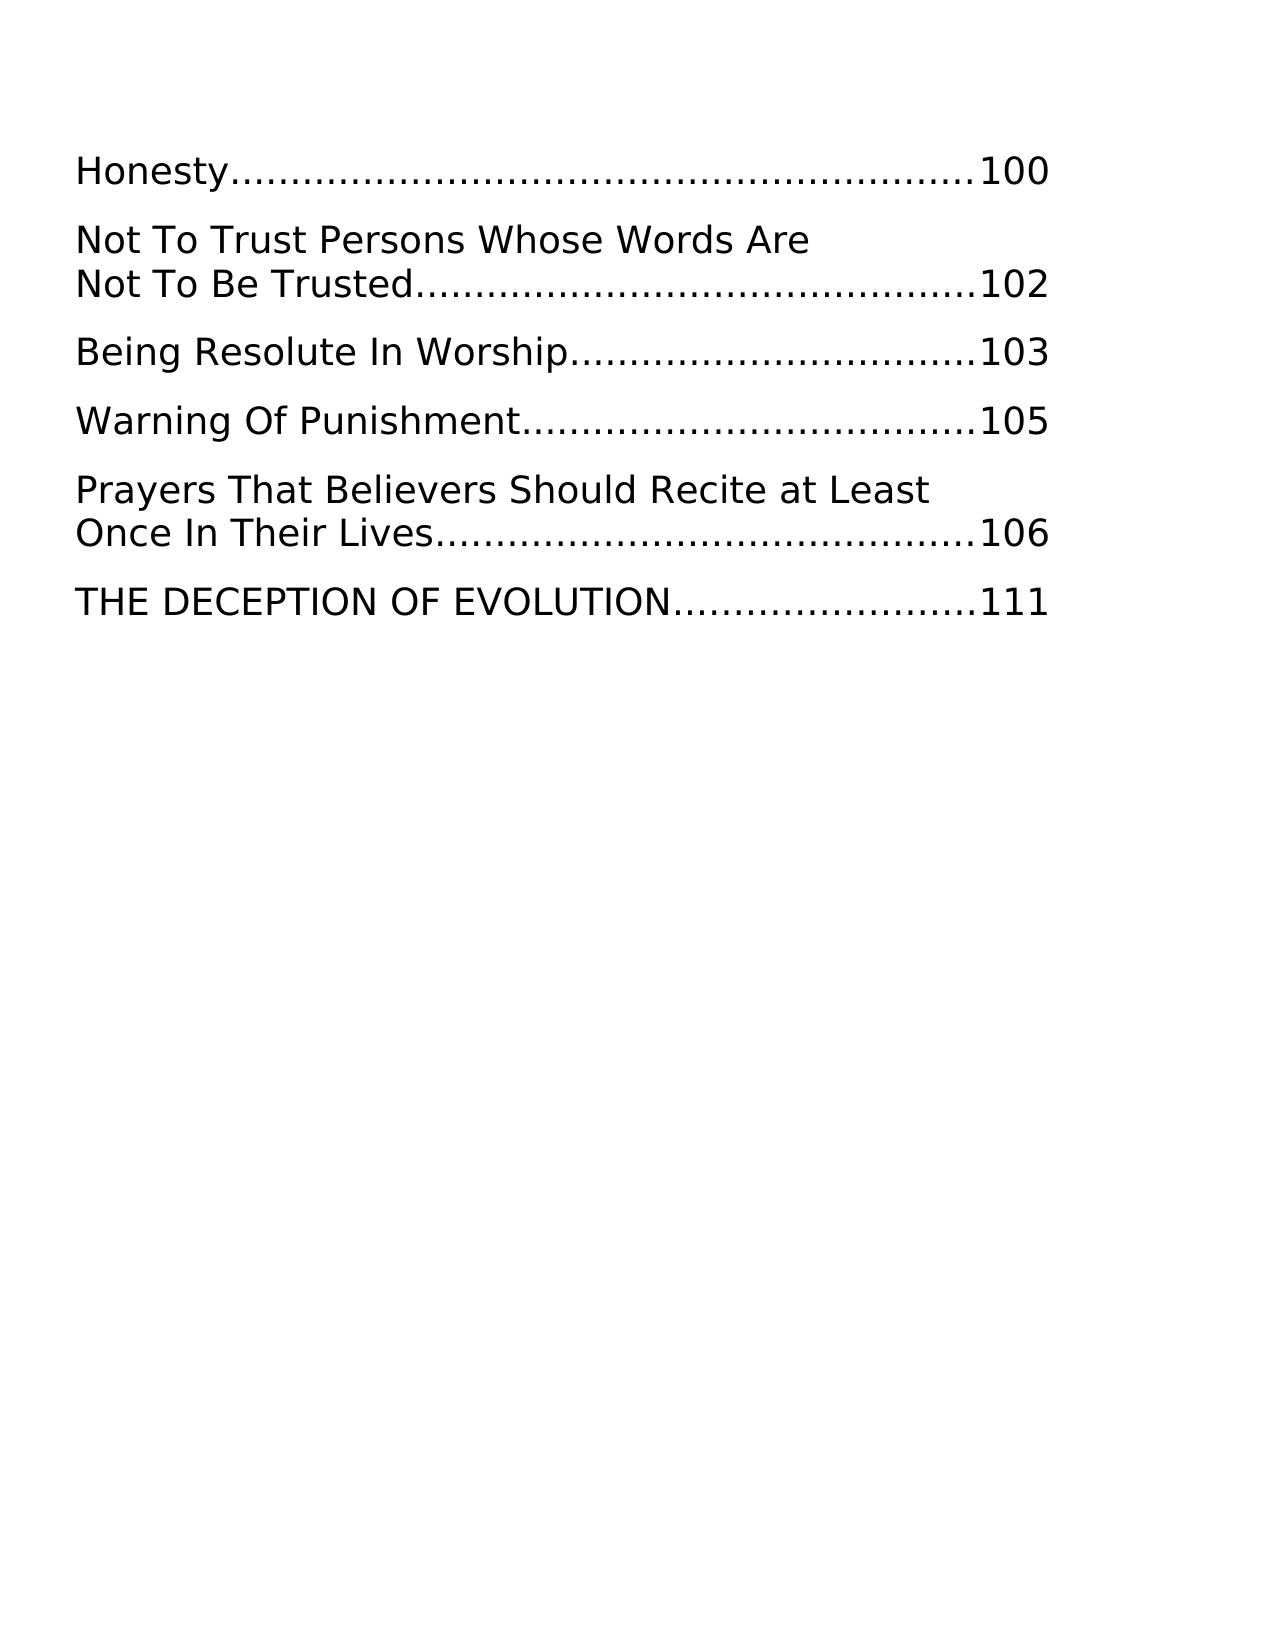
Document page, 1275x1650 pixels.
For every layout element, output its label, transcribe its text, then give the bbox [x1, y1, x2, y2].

subtitle THE DECEPTION OF EVOLUTION 111 [75, 581, 1200, 624]
subtitle Warning Of Punishment 105 [75, 399, 1200, 443]
subtitle Being Resolute In Worship 103 [75, 331, 1200, 374]
subtitle Prayers That Believers Should Recite at Least Once In Their Lives 106 [75, 468, 1200, 556]
subtitle Honesty 100 [75, 150, 1200, 194]
subtitle Not To Trust Persons Whose Words Are Not To Be Trusted 102 [75, 219, 1200, 306]
